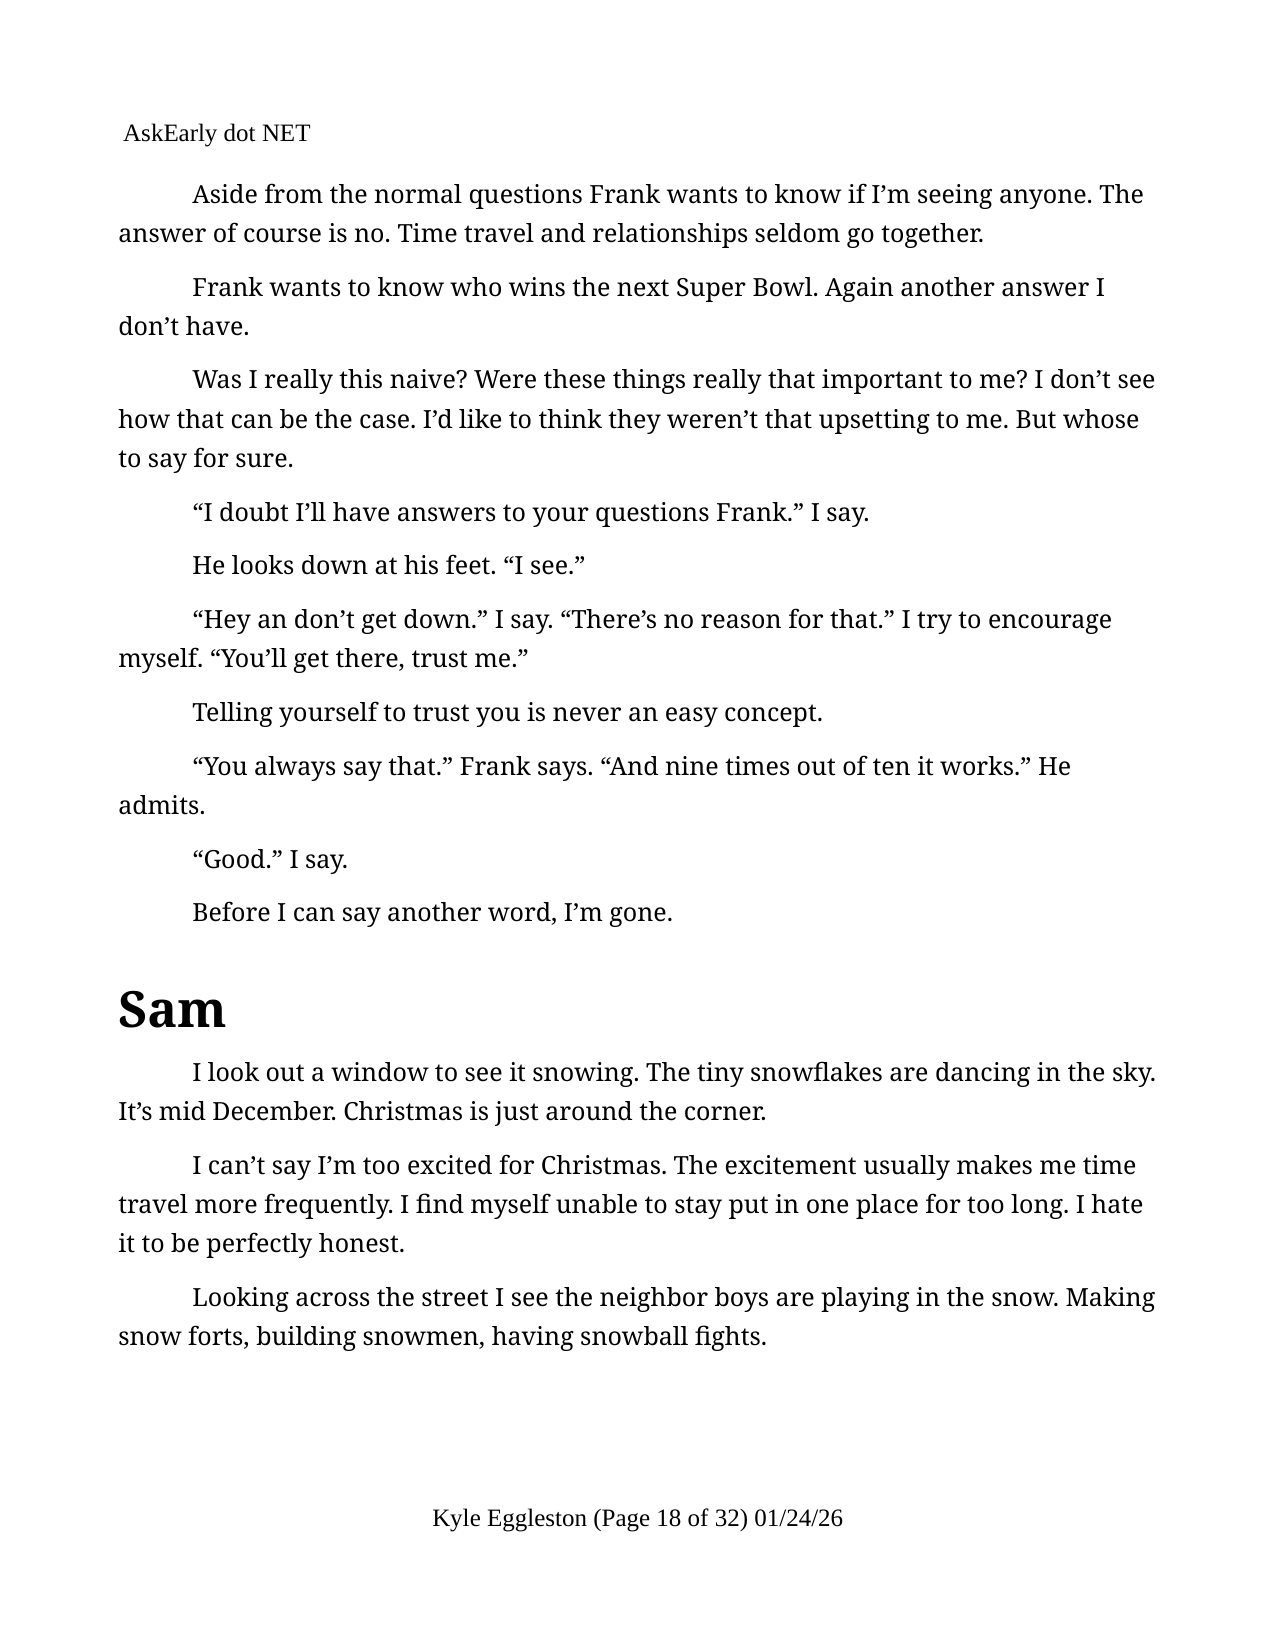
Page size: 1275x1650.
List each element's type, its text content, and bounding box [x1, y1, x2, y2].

text Before I can say another word, I’m gone. [118, 895, 1157, 929]
text Frank wants to know who wins the next Super Bowl. Again another answer I don’t have. [118, 269, 1157, 342]
text “You always say that.” Frank says. “And nine times out of ten it works.” He admits. [118, 748, 1157, 822]
text I can’t say I’m too excited for Christmas. The excitement usually makes me time travel more frequently. I find myself unable to stay put in one place for too long. I hate it to be perfectly honest. [118, 1147, 1157, 1260]
text “Hey an don’t get down.” I say. “There’s no reason for that.” I try to encourage myself. “You’ll get there, trust me.” [118, 602, 1157, 675]
text “I doubt I’ll have answers to your questions Frank.” I say. [118, 494, 1157, 528]
subtitle Sam [118, 974, 1157, 1042]
text Was I really this naive? Were these things really that important to me? I don’t see how that can be the case. I’d like to think they weren’t that upsetting to me. But whose to say for sure. [118, 362, 1157, 474]
text Telling yourself to trust you is never an easy concept. [118, 695, 1157, 729]
text He looks down at his feet. “I see.” [118, 548, 1157, 582]
text Looking across the street I see the neighbor boys are playing in the snow. Making snow forts, building snowmen, having snowball fights. [118, 1279, 1157, 1353]
text “Good.” I say. [118, 841, 1157, 875]
text Aside from the normal questions Frank wants to know if I’m seeing anyone. The answer of course is no. Time travel and relationships seldom go together. [118, 176, 1157, 249]
text I look out a window to see it snowing. The tiny snowflakes are dancing in the sky. It’s mid December. Christmas is just around the corner. [118, 1054, 1157, 1128]
